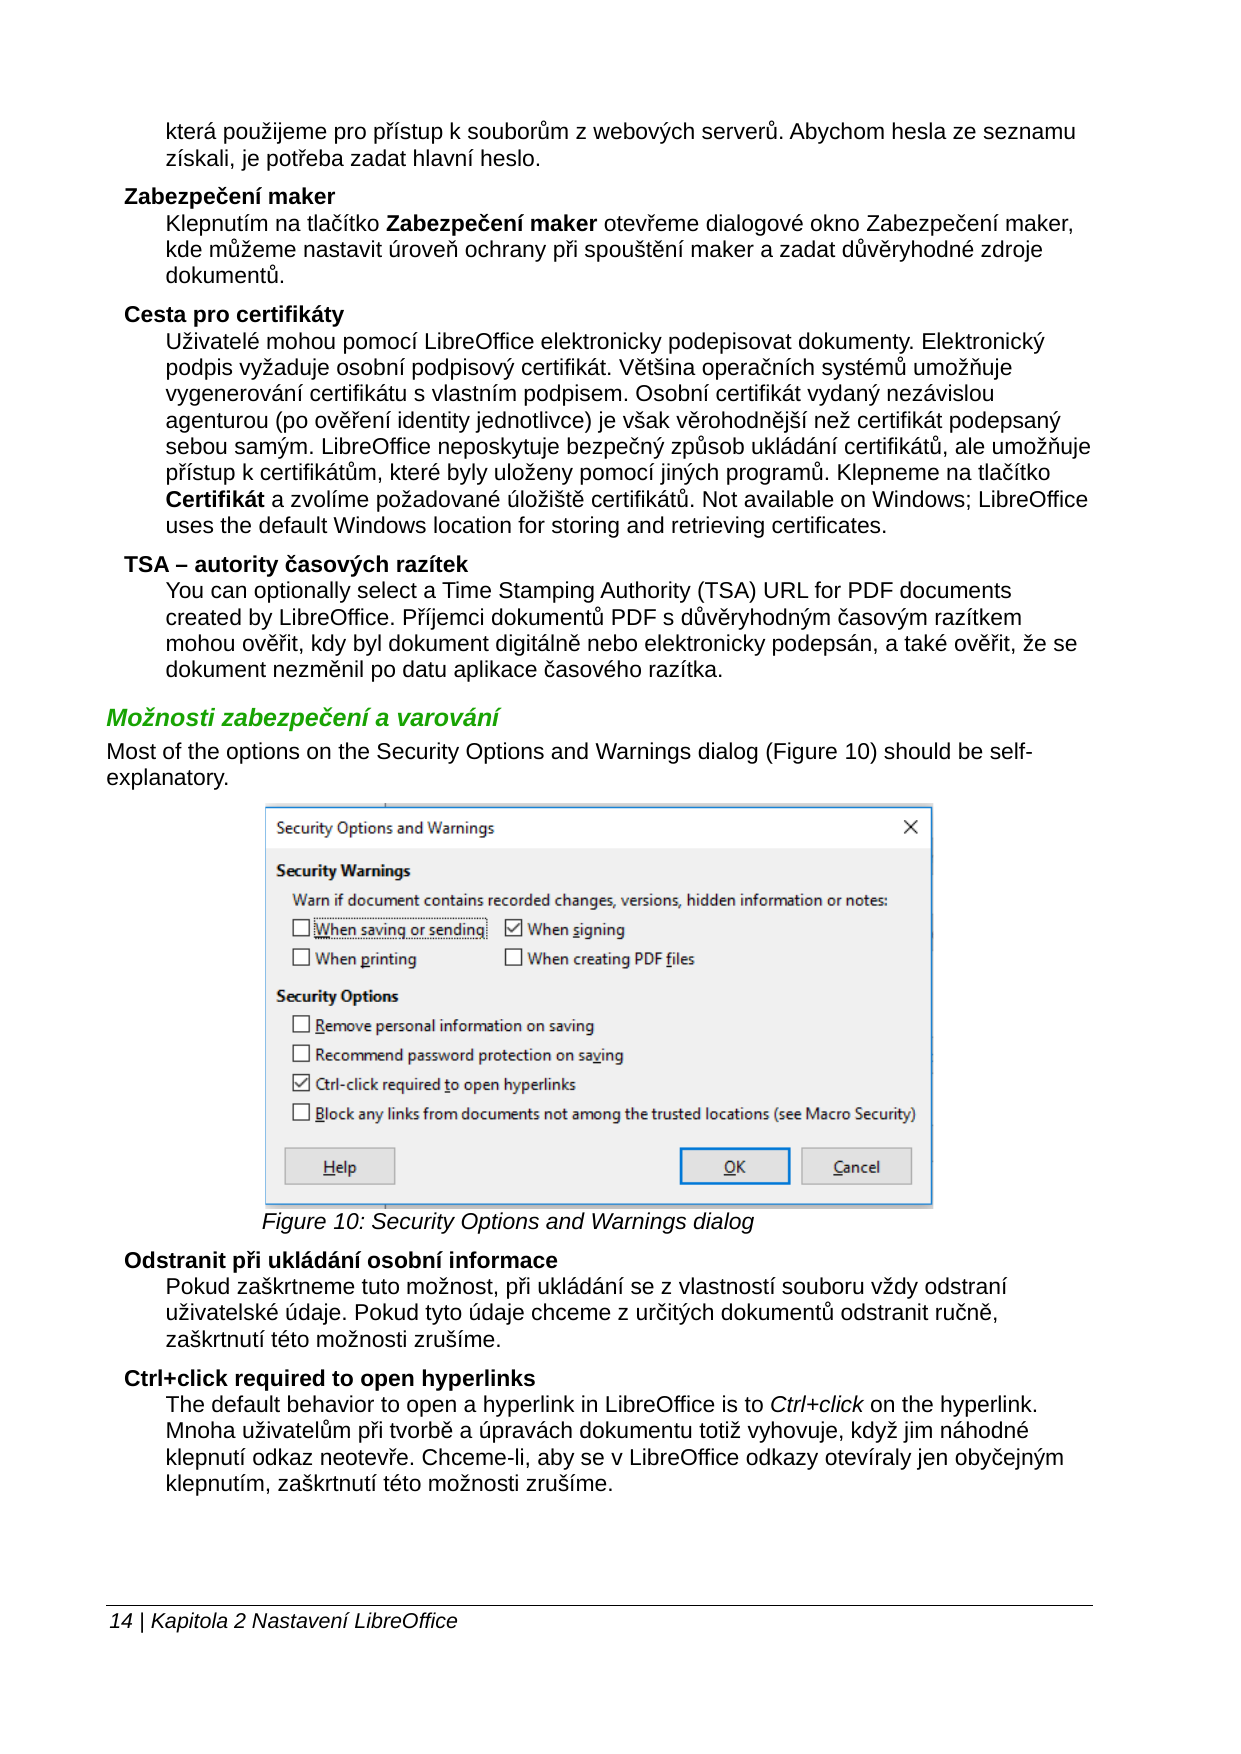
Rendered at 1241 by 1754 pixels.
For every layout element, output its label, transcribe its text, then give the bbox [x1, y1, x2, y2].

picture [265, 803, 934, 1209]
text Zabezpečení maker [124, 183, 1093, 210]
subtitle Možnosti zabezpečení a varování [106, 703, 1093, 732]
text You can optionally select a Time Stamping Authority (TSA) URL for PDF documents created by LibreOffice. Příjemci dokumentů PDF s důvěryhodným časovým razítkem mohou ověřit, kdy byl dokument digitálně nebo elektronicky podepsán, a také ověřit, že se dokument nezměnil po datu aplikace časového razítka. [165, 577, 1093, 683]
text Odstranit při ukládání osobní informace [124, 1247, 1093, 1273]
text TSA – autority časových razítek [124, 551, 1093, 577]
text Pokud zaškrtneme tuto možnost, při ukládání se z vlastností souboru vždy odstraní uživatelské údaje. Pokud tyto údaje chceme z určitých dokumentů odstranit ručně, zaškrtnutí této možnosti zrušíme. [165, 1273, 1093, 1352]
text The default behavior to open a hyperlink in LibreOffice is to Ctrl+click on the hyperlink. Mnoha uživatelům při tvorbě a úpravách dokumentu totiž vyhovuje, když jim náhodné klepnutí odkaz neotevře. Chceme-li, aby se v LibreOffice odkazy otevíraly jen obyčejným klepnutím, zaškrtnutí této možnosti zrušíme. [165, 1391, 1093, 1496]
text Klepnutím na tlačítko Zabezpečení maker otevřeme dialogové okno Zabezpečení maker, kde můžeme nastavit úroveň ochrany při spouštění maker a zadat důvěryhodné zdroje dokumentů. [165, 210, 1093, 289]
text Uživatelé mohou pomocí LibreOffice elektronicky podepisovat dokumenty. Elektronický podpis vyžaduje osobní podpisový certifikát. Většina operačních systémů umožňuje vygenerování certifikátu s vlastním podpisem. Osobní certifikát vydaný nezávislou agenturou (po ověření identity jednotlivce) je však věrohodnější než certifikát podepsaný sebou samým. LibreOffice neposkytuje bezpečný způsob ukládání certifikátů, ale umožňuje přístup k certifikátům, které byly uloženy pomocí jiných programů. Klepneme na tlačítko Certifikát a zvolíme požadované úložiště certifikátů. Not available on Windows; LibreOffice uses the default Windows location for storing and retrieving certificates. [165, 328, 1093, 538]
text Figure 10: Security Options and Warnings dialog [262, 803, 937, 1234]
text Most of the options on the Security Options and Warnings dialog (Figure 10) should be self-explanatory. [106, 738, 1093, 791]
text která použijeme pro přístup k souborům z webových serverů. Abychom hesla ze seznamu získali, je potřeba zadat hlavní heslo. [165, 118, 1093, 171]
text Ctrl+click required to open hyperlinks [124, 1364, 1093, 1391]
text Cesta pro certifikáty [124, 301, 1093, 328]
